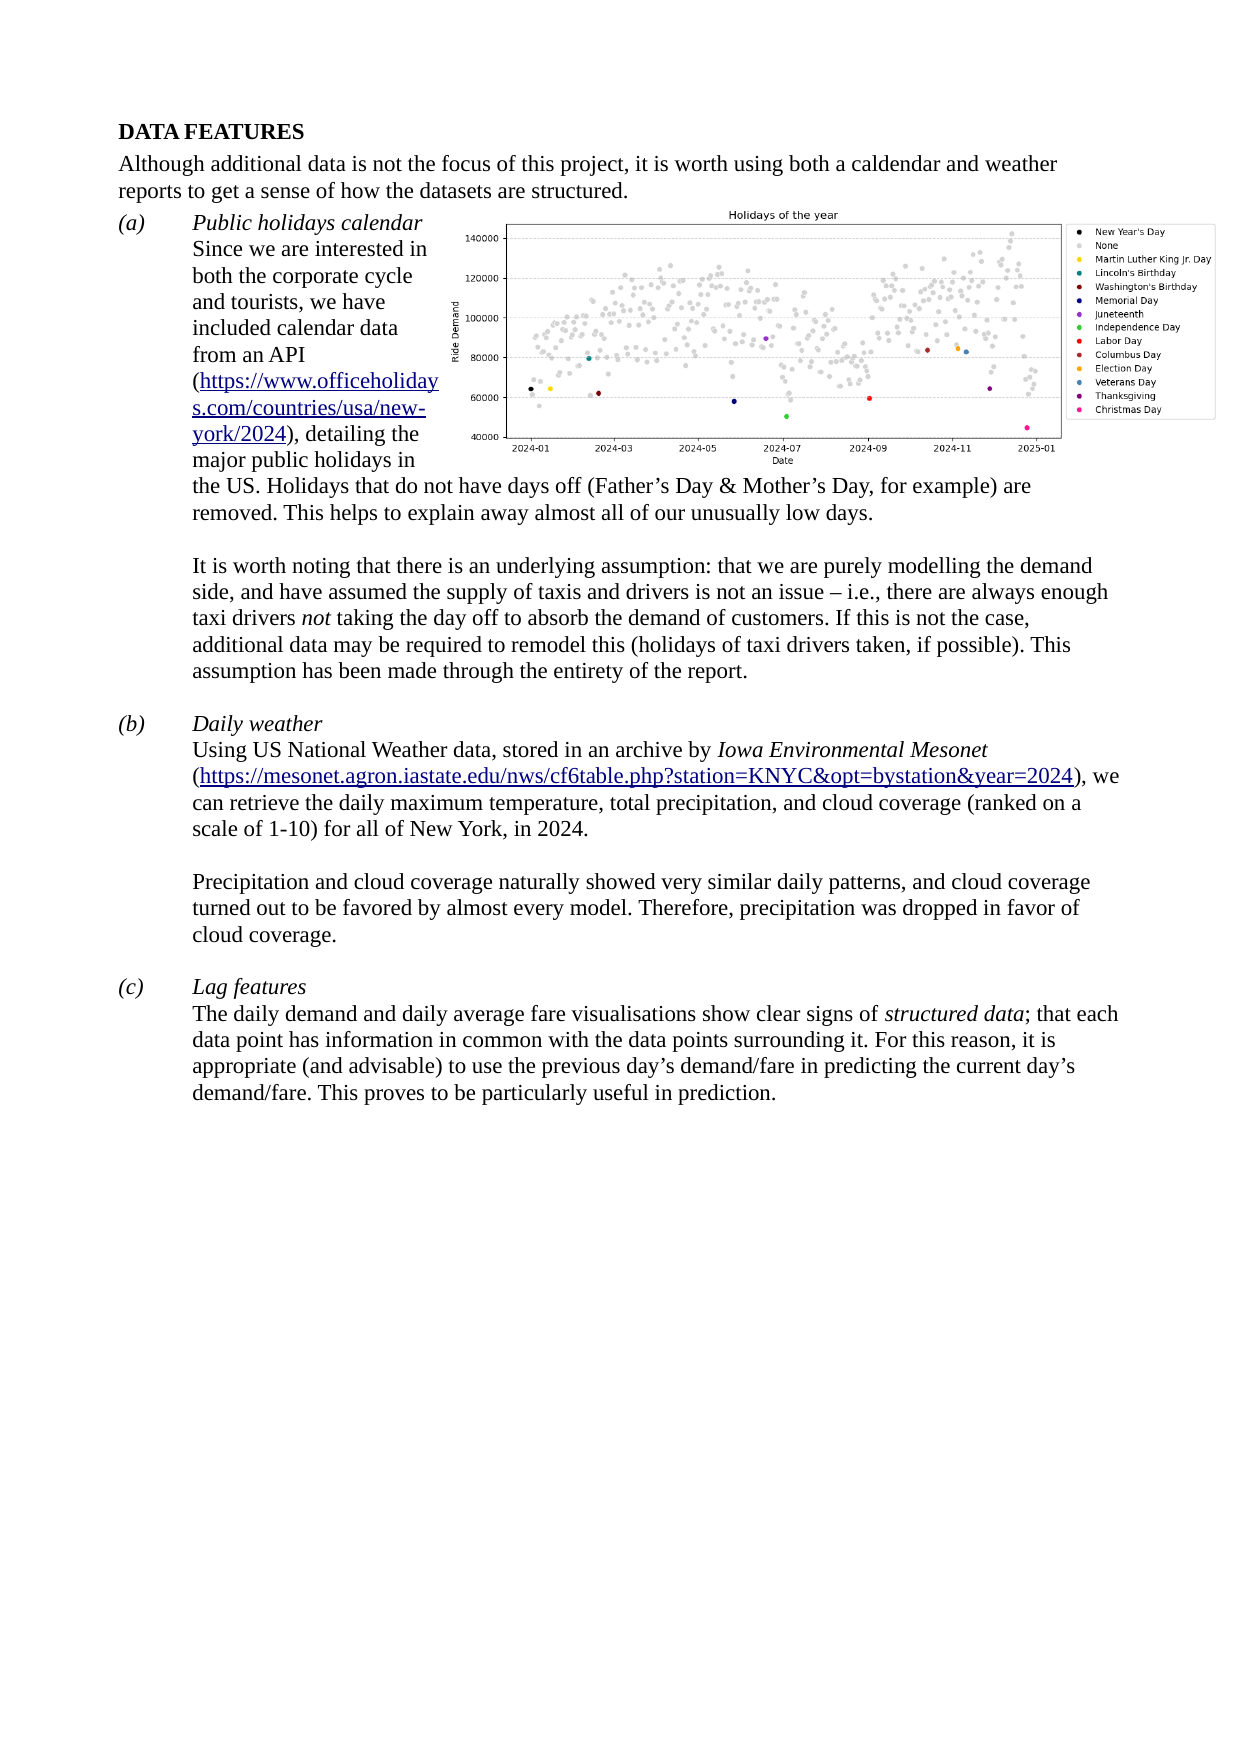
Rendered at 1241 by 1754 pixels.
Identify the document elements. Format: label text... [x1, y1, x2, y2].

text It is worth noting that there is an underlying assumption: that we are purely modelling the demand side, and have assumed the supply of taxis and drivers is not an issue – i.e., there are always enough taxi drivers not taking the day off to absorb the demand of customers. If this is not the case, additional data may be required to remodel this (holidays of taxi drivers taken, if possible). This assumption has been made through the entirety of the report. [192, 552, 1122, 683]
text The daily demand and daily average fare visualisations show clear signs of structured data; that each data point has information in common with the data points surrounding it. For this reason, it is appropriate (and advisable) to use the previous day’s demand/fare in predicting the current day’s demand/fare. This proves to be particularly useful in prediction. [192, 1000, 1122, 1105]
text DATA FEATURES [118, 118, 1122, 144]
text Since we are interested in both the corporate cycle and tourists, we have included calendar data from an API (https://www.officeholidays.com/countries/usa/new-york/2024), detailing the major public holidays in the US. Holidays that do not have days off (Father’s Day & Mother’s Day, for example) are removed. This helps to explain away almost all of our unusually low days. [192, 235, 1122, 525]
text Although additional data is not the focus of this project, it is worth using both a caldendar and weather reports to get a sense of how the datasets are structured. [118, 150, 1122, 203]
picture [445, 204, 1221, 472]
text Using US National Weather data, stored in an archive by ­Iowa Environmental Mesonet (https://mesonet.agron.iastate.edu/nws/cf6table.php?station=KNYC&opt=bystation&year=2024), we can retrieve the daily maximum temperature, total precipitation, and cloud coverage (ranked on a scale of 1-10) for all of New York, in 2024. [192, 736, 1122, 842]
text (a) Public holidays calendar [118, 209, 445, 235]
text Precipitation and cloud coverage naturally showed very similar daily patterns, and cloud coverage turned out to be favored by almost every model. Therefore, precipitation was dropped in favor of cloud coverage. [192, 868, 1122, 947]
text (b) Daily weather [118, 710, 1122, 736]
text (c) Lag features [118, 973, 1122, 1000]
